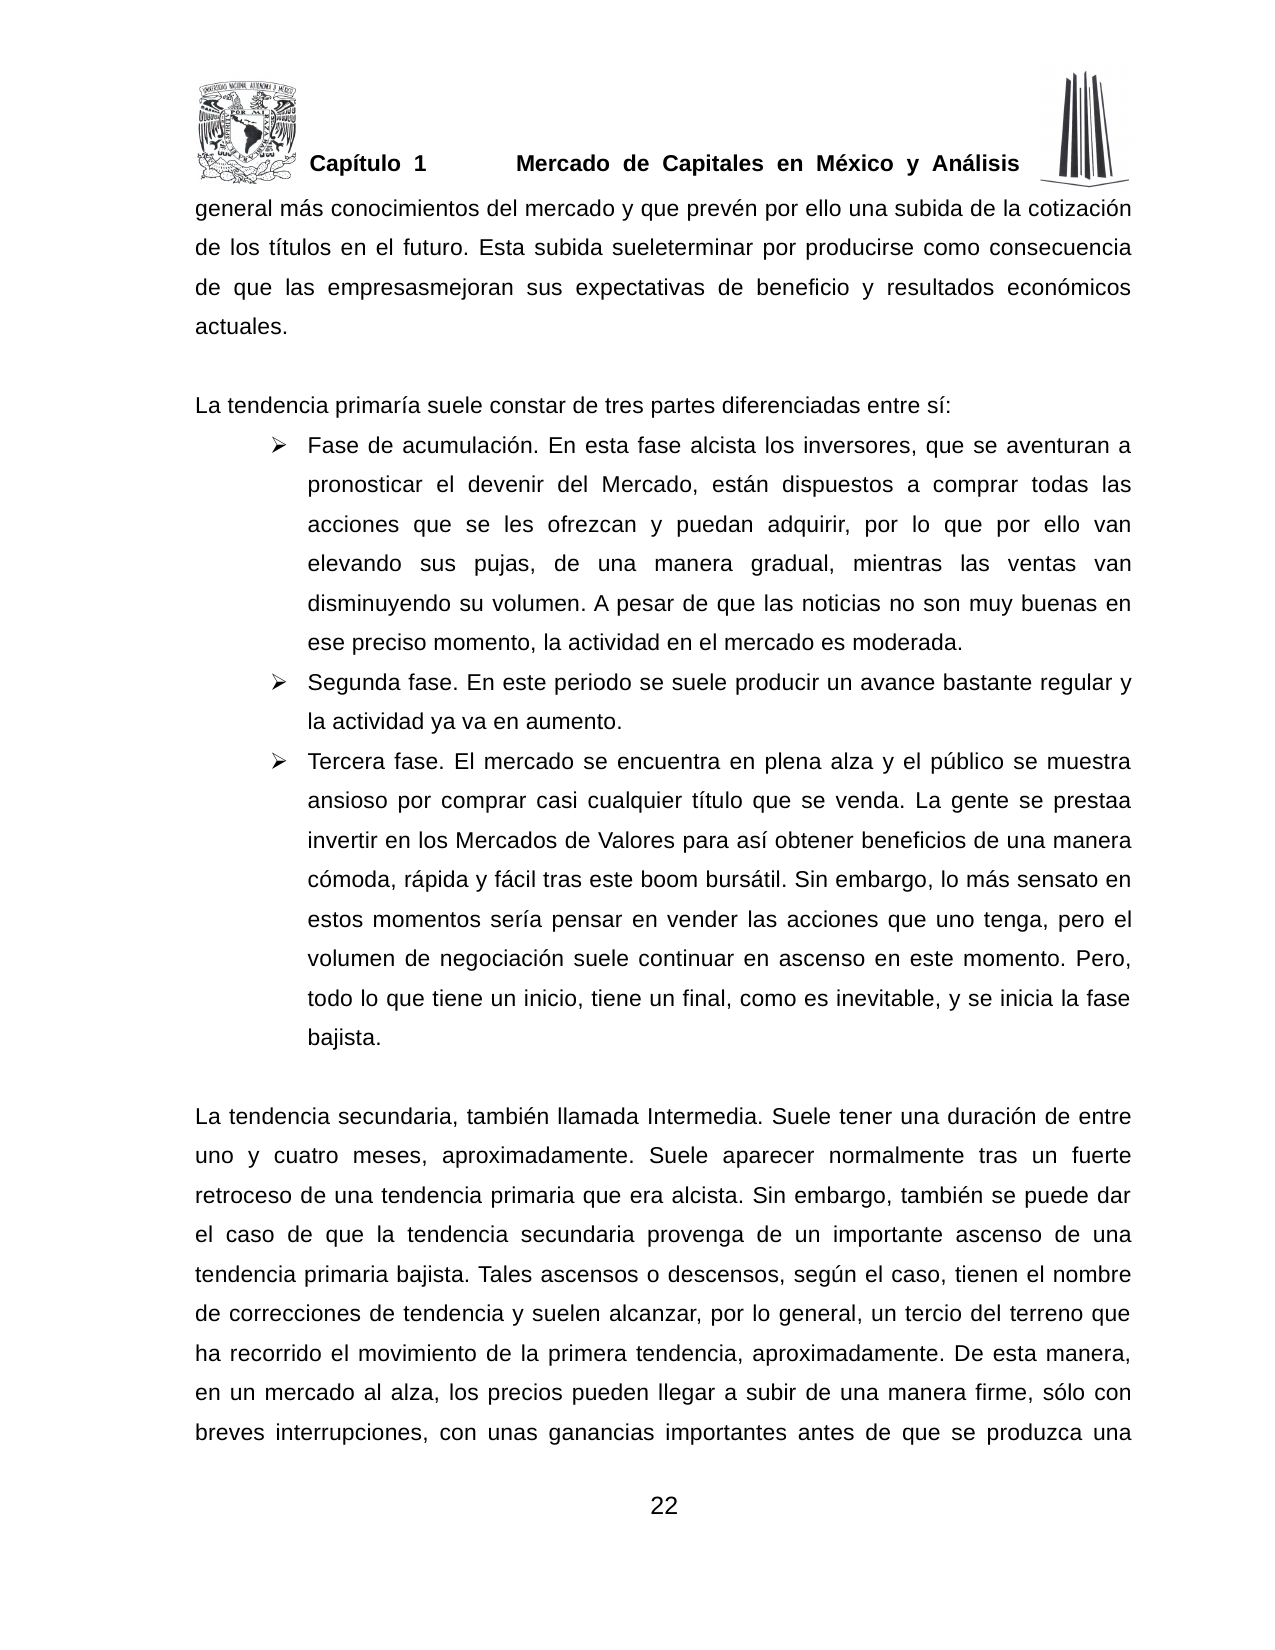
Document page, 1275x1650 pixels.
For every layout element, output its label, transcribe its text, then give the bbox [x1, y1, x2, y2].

text La tendencia primaría suele constar de tres partes diferenciadas entre sí: [195, 392, 1133, 419]
list Segunda fase. En este periodo se suele producir un avance bastante regular y la actividad ya va en aumento. [270, 669, 1133, 734]
text La tendencia secundaria, también llamada Intermedia. Suele tener una duración de entre uno y cuatro meses, aproximadamente. Suele aparecer normalmente tras un fuerte retroceso de una tendencia primaria que era alcista. Sin embargo, también se puede dar el caso de que la tendencia secundaria provenga de un importante ascenso de una tendencia primaria bajista. Tales ascensos o descensos, según el caso, tienen el nombre de correcciones de tendencia y suelen alcanzar, por lo general, un tercio del terreno que ha recorrido el movimiento de la primera tendencia, aproximadamente. De esta manera, en un mercado al alza, los precios pueden llegar a subir de una manera firme, sólo con breves interrupciones, con unas ganancias importantes antes de que se produzca una importante corrección secundaria. En esta corrección se suele producir un descenso en las cotizaciones antes de que se desarrolle otra vez un avance intermedio. [195, 1103, 1133, 1445]
list Tercera fase. El mercado se encuentra en plena alza y el público se muestra ansioso por comprar casi cualquier título que se venda. La gente se presta a invertir en los Mercados de Valores para así obtener beneficios de una manera cómoda, rápida y fácil tras este boom bursátil. Sin embargo, lo más sensato en estos momentos sería pensar en vender las acciones que uno tenga, pero el volumen de negociación suele continuar en ascenso en este momento. Pero, todo lo que tiene un inicio, tiene un final, como es inevitable, y se inicia la fase bajista. [270, 748, 1133, 1050]
text Como se menciono anteriormente existen tres tendencias. La tendencia primaria suele abarcar un periodo que va de uno a varios años y refleja tanto una evolución al alza como una tendencia a la baja en los precios. La fase alcista se suele iniciar generalmente al producirse una acumulación de títulos por parte de los inversores que suelen tener por lo general más conocimientos del mercado y que prevén por ello una subida de la cotización de los títulos en el futuro. Esta subida suele terminar por producirse como consecuencia de que las empresas mejoran sus expectativas de beneficio y resultados económicos actuales. [195, 195, 1133, 340]
list Fase de acumulación. En esta fase alcista los inversores, que se aventuran a pronosticar el devenir del Mercado, están dispuestos a comprar todas las acciones que se les ofrezcan y puedan adquirir, por lo que por ello van elevando sus pujas, de una manera gradual, mientras las ventas van disminuyendo su volumen. A pesar de que las noticias no son muy buenas en ese preciso momento, la actividad en el mercado es moderada. [270, 432, 1133, 656]
picture [1034, 65, 1136, 193]
